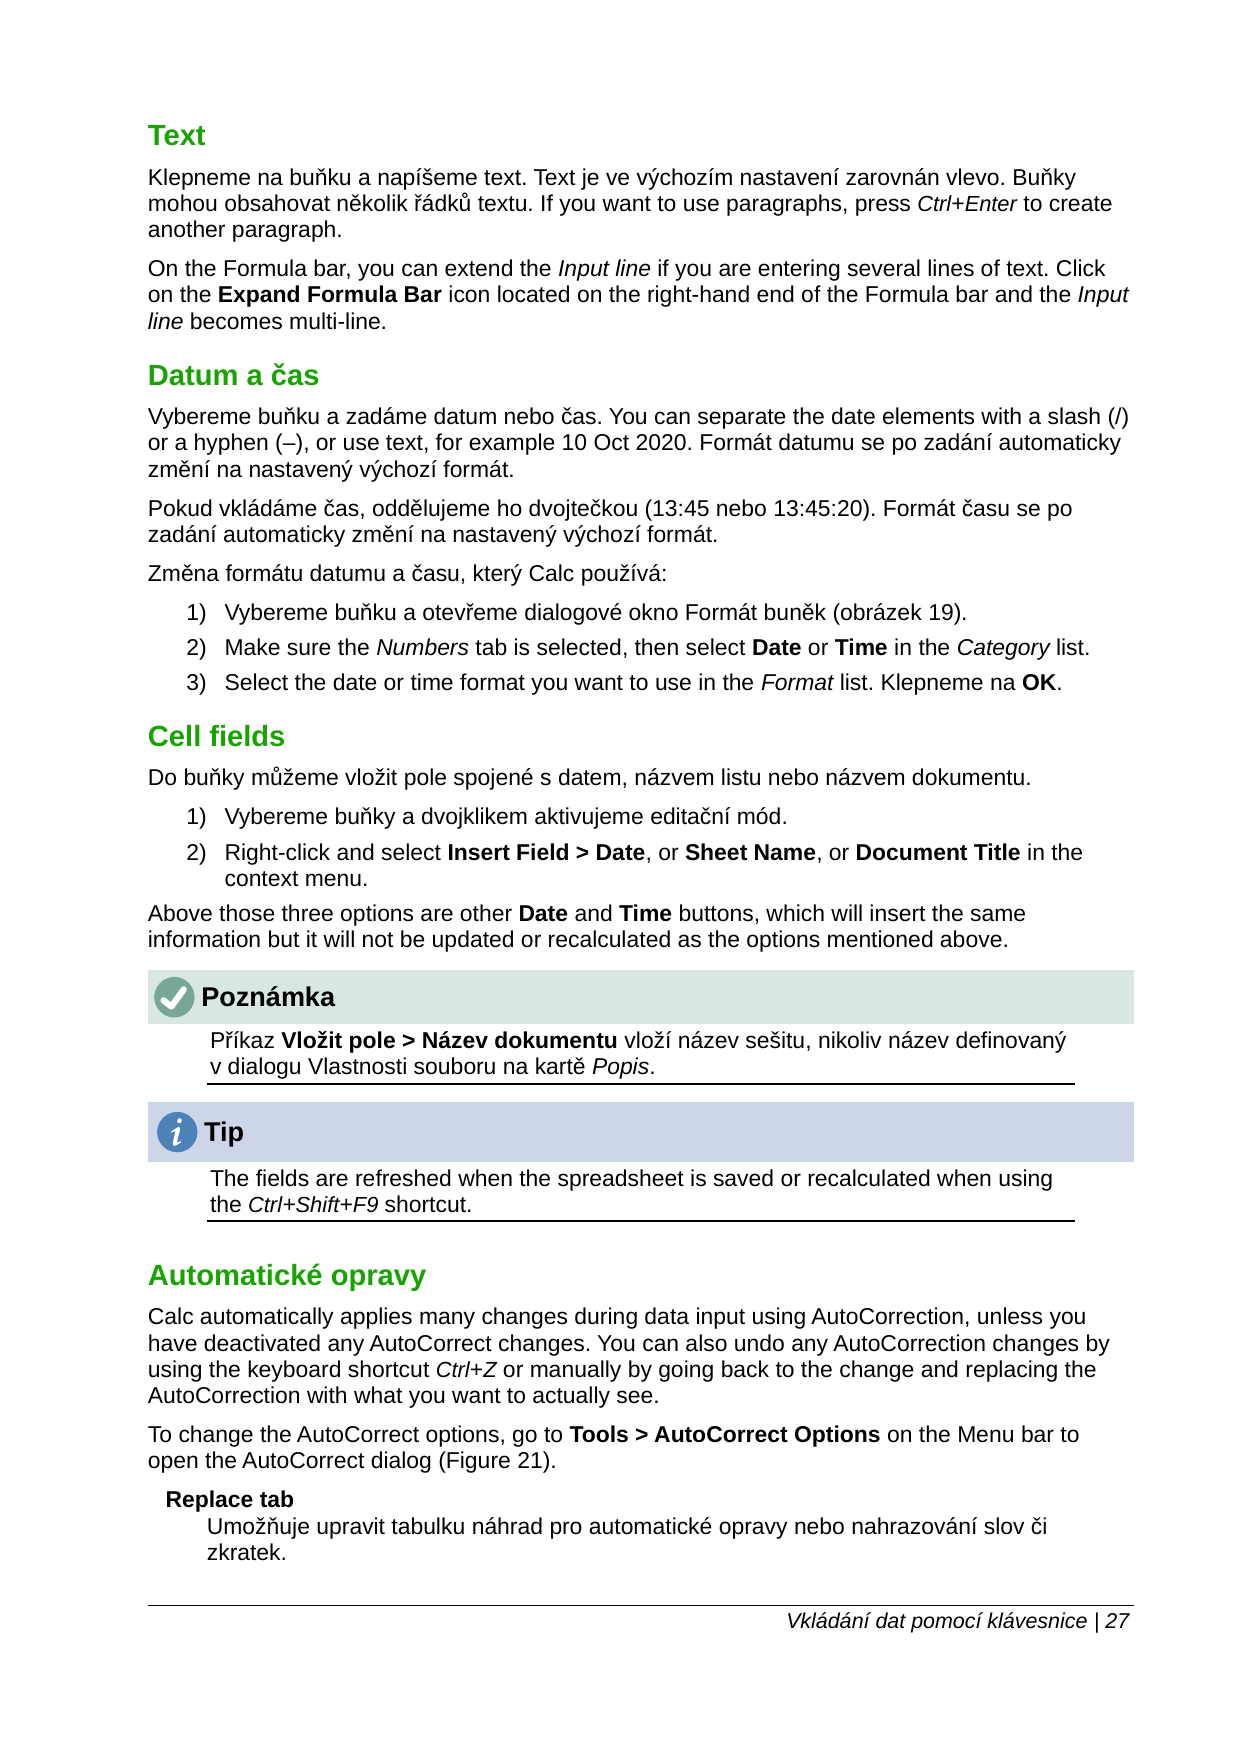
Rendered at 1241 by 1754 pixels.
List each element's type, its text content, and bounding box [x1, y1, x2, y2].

text The fields are refreshed when the spreadsheet is saved or recalculated when using the Ctrl+Shift+F9 shortcut. [207, 1162, 1075, 1220]
text Změna formátu datumu a času, který Calc používá: [148, 560, 1134, 586]
text Replace tab [165, 1486, 1134, 1513]
subtitle Datum a čas [148, 358, 1134, 391]
text Do buňky můžeme vložit pole spojené s datem, názvem listu nebo názvem dokumentu. [148, 764, 1134, 791]
list Above those three options are other Date and Time buttons, which will insert the same information but it will not be updated or recalculated as the options mentioned above. [148, 900, 1134, 953]
list Vybereme buňku a otevřeme dialogové okno Formát buněk (obrázek 19). [207, 599, 1134, 625]
text Umožňuje upravit tabulku náhrad pro automatické opravy nebo nahrazování slov či zkratek. [207, 1513, 1134, 1565]
text Vybereme buňku a zadáme datum nebo čas. You can separate the date elements with a slash (/) or a hyphen (–), or use text, for example 10 Oct 2020. Formát datumu se po zadání automaticky změní na nastavený výchozí formát. [148, 403, 1134, 482]
list Select the date or time format you want to use in the Format list. Klepneme na OK. [207, 669, 1134, 695]
text Příkaz Vložit pole > Název dokumentu vloží název sešitu, nikoliv název definovaný v dialogu Vlastnosti souboru na kartě Popis. [207, 1024, 1075, 1083]
subtitle Cell fields [148, 719, 1134, 753]
text Calc automatically applies many changes during data input using AutoCorrection, unless you have deactivated any AutoCorrect changes. You can also undo any AutoCorrection changes by using the keyboard shortcut Ctrl+Z or manually by going back to the change and replacing the AutoCorrection with what you want to actually see. [148, 1303, 1134, 1409]
subtitle Text [148, 118, 1134, 152]
subtitle Tip [148, 1102, 1134, 1162]
list Vybereme buňky a dvojklikem aktivujeme editační mód. [207, 803, 1134, 829]
subtitle Poznámka [148, 970, 1134, 1024]
text On the Formula bar, you can extend the Input line if you are entering several lines of text. Click on the Expand Formula Bar icon located on the right-hand end of the Formula bar and the Input line becomes multi-line. [148, 255, 1134, 334]
text Pokud vkládáme čas, oddělujeme ho dvojtečkou (13:45 nebo 13:45:20). Formát času se po zadání automaticky změní na nastavený výchozí formát. [148, 494, 1134, 547]
list Right-click and select Insert Field > Date, or Sheet Name, or Document Title in the context menu. [207, 838, 1134, 891]
text Klepneme na buňku a napíšeme text. Text je ve výchozím nastavení zarovnán vlevo. Buňky mohou obsahovat několik řádků textu. If you want to use paragraphs, press Ctrl+Enter to create another paragraph. [148, 163, 1134, 242]
subtitle Automatické opravy [148, 1258, 1134, 1291]
list Make sure the Numbers tab is selected, then select Date or Time in the Category list. [207, 634, 1134, 660]
text To change the AutoCorrect options, go to Tools > AutoCorrect Options on the Menu bar to open the AutoCorrect dialog (Figure 21). [148, 1421, 1134, 1474]
